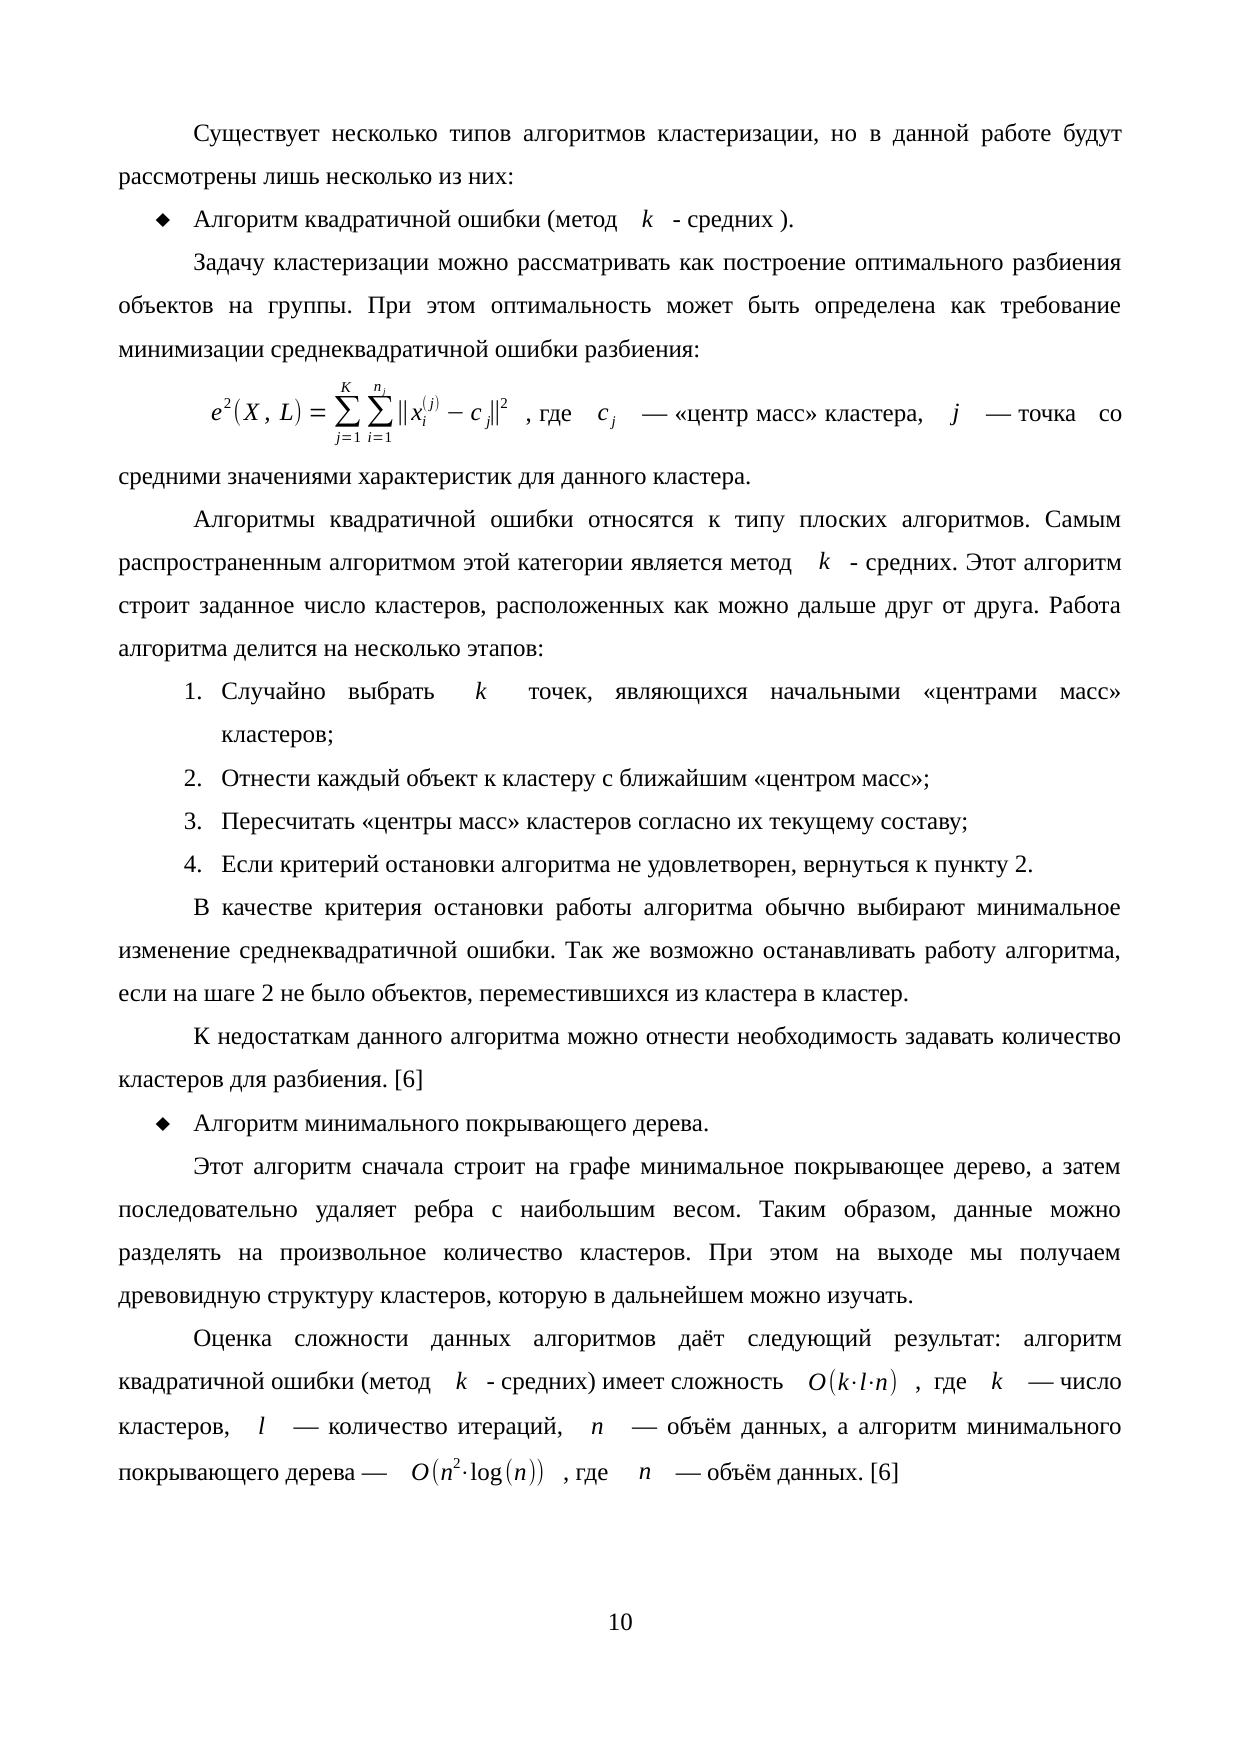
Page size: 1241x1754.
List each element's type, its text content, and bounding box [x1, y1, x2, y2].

list Если критерий остановки алгоритма не удовлетворен, вернуться к пункту 2. [184, 849, 1122, 878]
text Этот алгоритм сначала строит на графе минимальное покрывающее дерево, а затем последовательно удаляет ребра с наибольшим весом. Таким образом, данные можно разделять на произвольное количество кластеров. При этом на выходе мы получаем древовидную структуру кластеров, которую в дальнейшем можно изучать. [118, 1151, 1122, 1309]
list Отнести каждый объект к кластеру с ближайшим «центром масс»; [184, 763, 1122, 791]
text , где — «центр масс» кластера, — точка со средними значениями характеристик для данного кластера. [118, 377, 1122, 489]
list Пересчитать «центры масс» кластеров согласно их текущему составу; [184, 806, 1122, 834]
text Оценка сложности данных алгоритмов даёт следующий результат: алгоритм квадратичной ошибки (метод - средних) имеет сложность , где — число кластеров, — количество итераций, — объём данных, а алгоритм минимального покрывающего дерева — , где — объём данных. [6] [118, 1323, 1122, 1487]
list Алгоритм минимального покрывающего дерева. [156, 1108, 1122, 1136]
text Алгоритмы квадратичной ошибки относятся к типу плоских алгоритмов. Самым распространенным алгоритмом этой категории является метод - средних. Этот алгоритм строит заданное число кластеров, расположенных как можно дальше друг от друга. Работа алгоритма делится на несколько этапов: [118, 504, 1122, 662]
text Существует несколько типов алгоритмов кластеризации, но в данной работе будут рассмотрены лишь несколько из них: [118, 118, 1122, 190]
text К недостаткам данного алгоритма можно отнести необходимость задавать количество кластеров для разбиения. [6] [118, 1021, 1122, 1093]
text Задачу кластеризации можно рассматривать как построение оптимального разбиения объектов на группы. При этом оптимальность может быть определена как требование минимизации среднеквадратичной ошибки разбиения: [118, 247, 1122, 362]
text В качестве критерия остановки работы алгоритма обычно выбирают минимальное изменение среднеквадратичной ошибки. Так же возможно останавливать работу алгоритма, если на шаге 2 не было объектов, переместившихся из кластера в кластер. [118, 892, 1122, 1007]
list Случайно выбрать точек, являющихся начальными «центрами масс» кластеров; [184, 676, 1122, 748]
list Алгоритм квадратичной ошибки (метод - средних ). [156, 204, 1122, 233]
